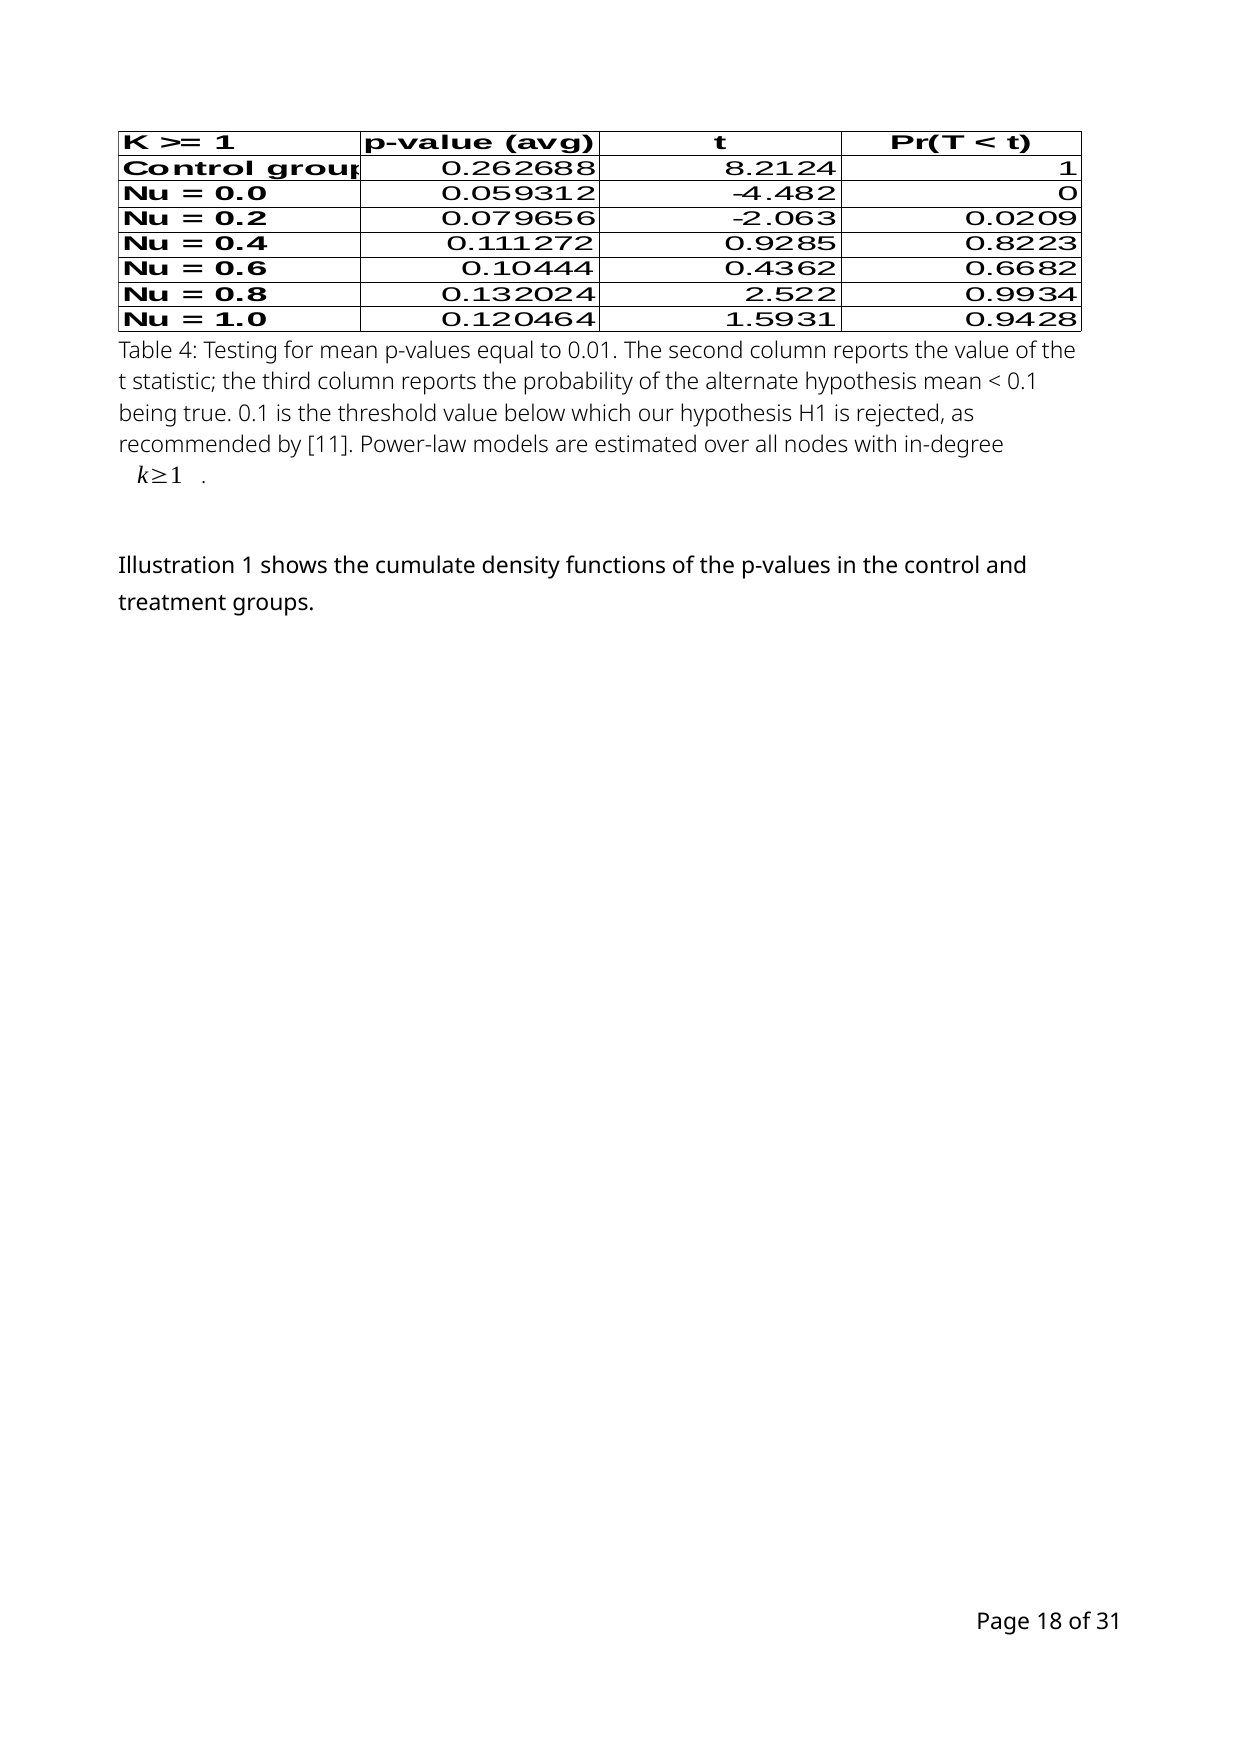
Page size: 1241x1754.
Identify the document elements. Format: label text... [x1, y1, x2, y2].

text Illustration 1 shows the cumulate density functions of the p-values in the control and treatment groups. [118, 549, 1122, 617]
text Table 4: Testing for mean p-values equal to 0.01. The second column reports the value of the t statistic; the third column reports the probability of the alternate hypothesis mean < 0.1 being true. 0.1 is the threshold value below which our hypothesis H1 is rejected, as recommended by [11]. Power-law models are estimated over all nodes with in-degree . [118, 131, 1085, 490]
